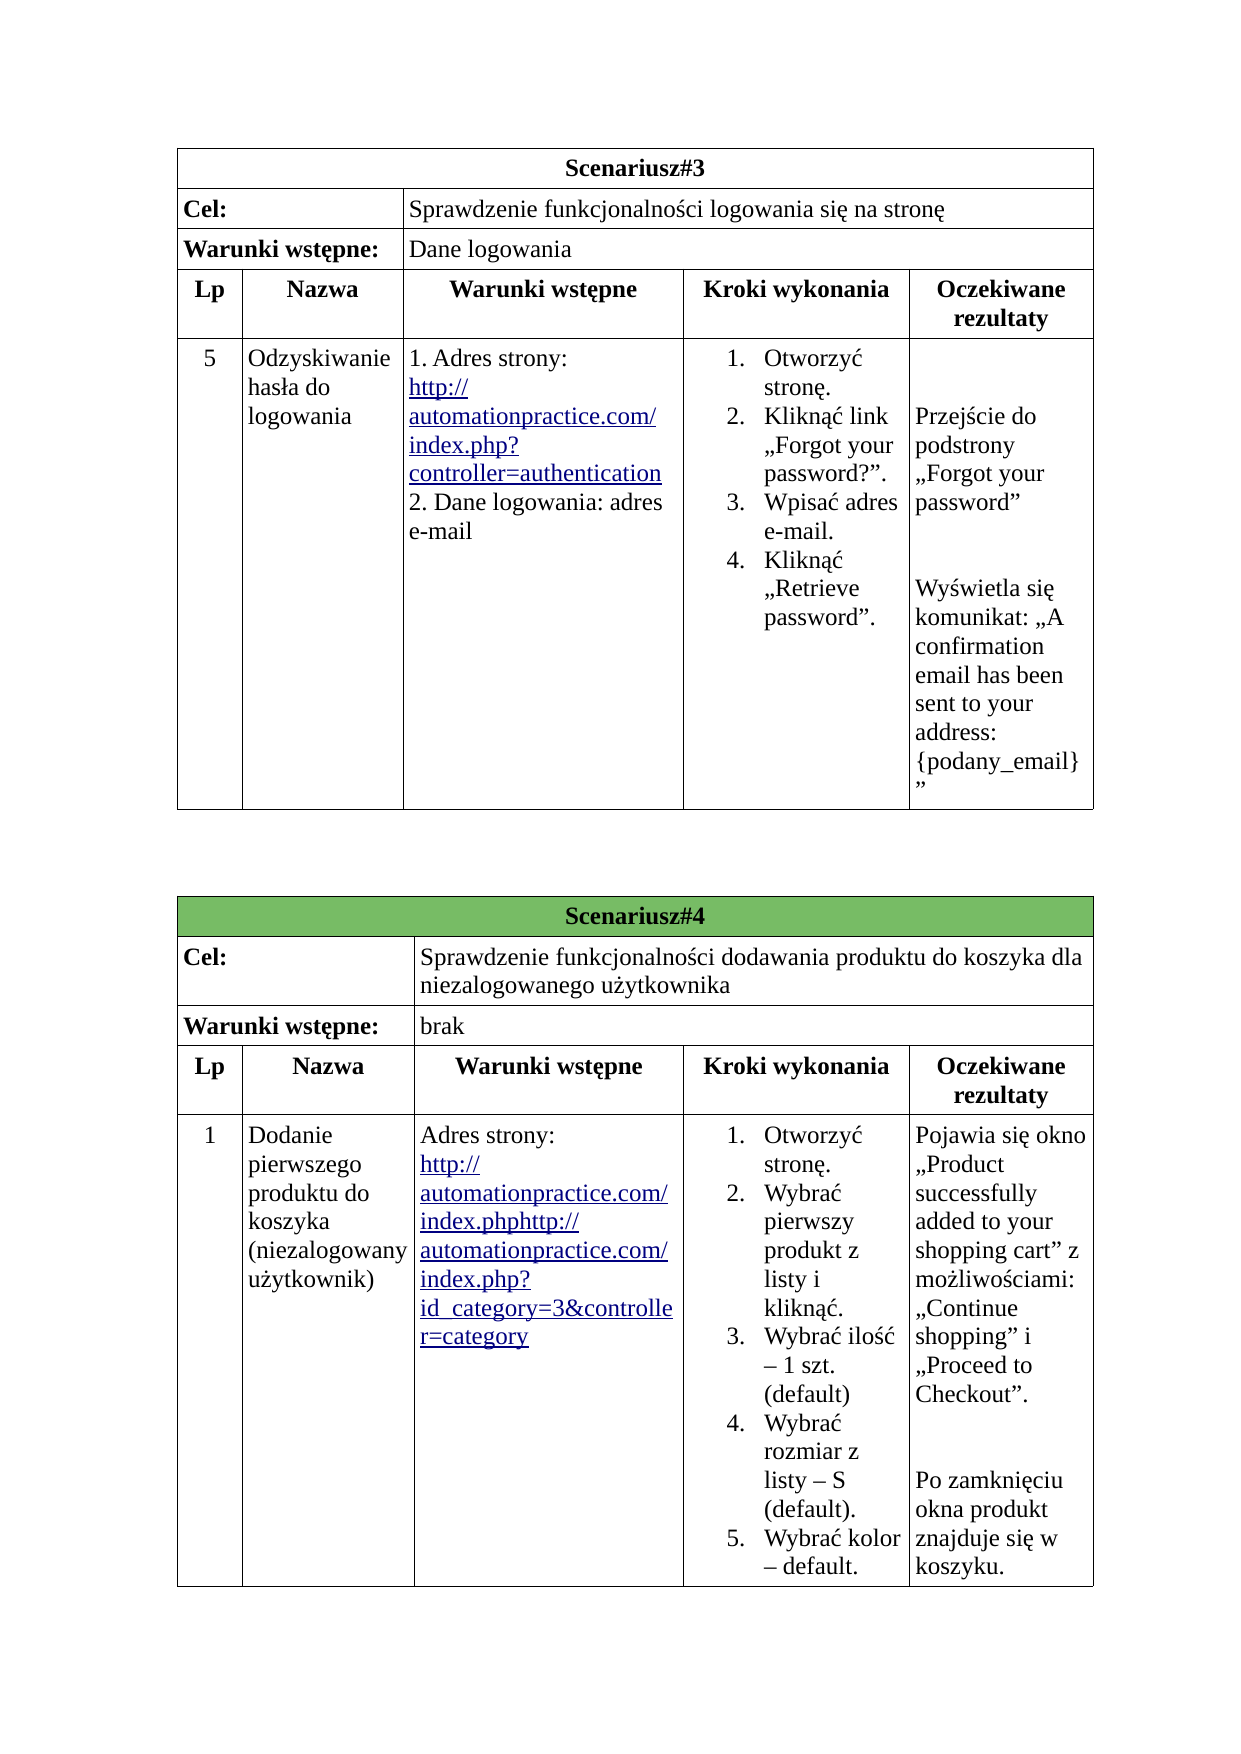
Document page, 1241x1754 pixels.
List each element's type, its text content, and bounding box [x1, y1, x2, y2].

table_cell Przejście do podstrony „Forgot your password” Wyświetla się komunikat: „A confirmation email has been sent to your address: {podany_email}” [910, 339, 1093, 809]
table_cell Lp [178, 1046, 242, 1114]
table_cell Otworzyć stronę. Wybrać pierwszy produkt z listy i kliknąć. Wybrać ilość – 1 szt. (default) Wybrać rozmiar z listy – S (default). Wybrać kolor – default. Kliknąć przycisk „Add to cart”. Zamknąć okno („Continue shopping” lub „x”) [684, 1115, 909, 1586]
table_cell Pojawia się okno „Product successfully added to your shopping cart” z możliwościami: „Continue shopping” i „Proceed to Checkout”. Po zamknięciu okna produkt znajduje się w koszyku. [910, 1115, 1093, 1586]
table_cell Adres strony: http://automationpractice.com/index.phphttp://automationpractice.com/index.php?id_category=3&controller=category [415, 1115, 683, 1586]
table_cell Dane logowania [404, 229, 1093, 268]
table_cell Odzyskiwanie hasła do logowania [243, 339, 403, 809]
table_cell 5 [178, 339, 242, 809]
table_cell Warunki wstępne [404, 270, 683, 338]
table_cell Oczekiwane rezultaty [910, 270, 1093, 338]
table_cell Nazwa [243, 270, 403, 338]
table_header Scenariusz#3 [178, 149, 1093, 188]
table_cell Cel: [178, 937, 414, 1005]
table_cell Sprawdzenie funkcjonalności logowania się na stronę [404, 189, 1093, 228]
table_cell 1. Adres strony: http://automationpractice.com/index.php?controller=authentication 2. Dane logowania: adres e-mail [404, 339, 683, 809]
table_cell Kroki wykonania [684, 1046, 909, 1114]
table_cell brak [415, 1006, 1093, 1045]
table_cell Lp [178, 270, 242, 338]
table_cell Otworzyć stronę. Kliknąć link „Forgot your password?”. Wpisać adres e-mail. Kliknąć „Retrieve password”. [684, 339, 909, 809]
table_cell Sprawdzenie funkcjonalności dodawania produktu do koszyka dla niezalogowanego użytkownika [415, 937, 1093, 1005]
table_cell 1 [178, 1115, 242, 1586]
table_cell Kroki wykonania [684, 270, 909, 338]
table_cell Warunki wstępne [415, 1046, 683, 1114]
table_cell Warunki wstępne: [178, 1006, 414, 1045]
table_cell Oczekiwane rezultaty [910, 1046, 1093, 1114]
table_header Scenariusz#4 [178, 897, 1093, 936]
table_cell Dodanie pierwszego produktu do koszyka (niezalogowany użytkownik) [243, 1115, 414, 1586]
table_cell Nazwa [243, 1046, 414, 1114]
table_cell Warunki wstępne: [178, 229, 403, 268]
table_cell Cel: [178, 189, 403, 228]
